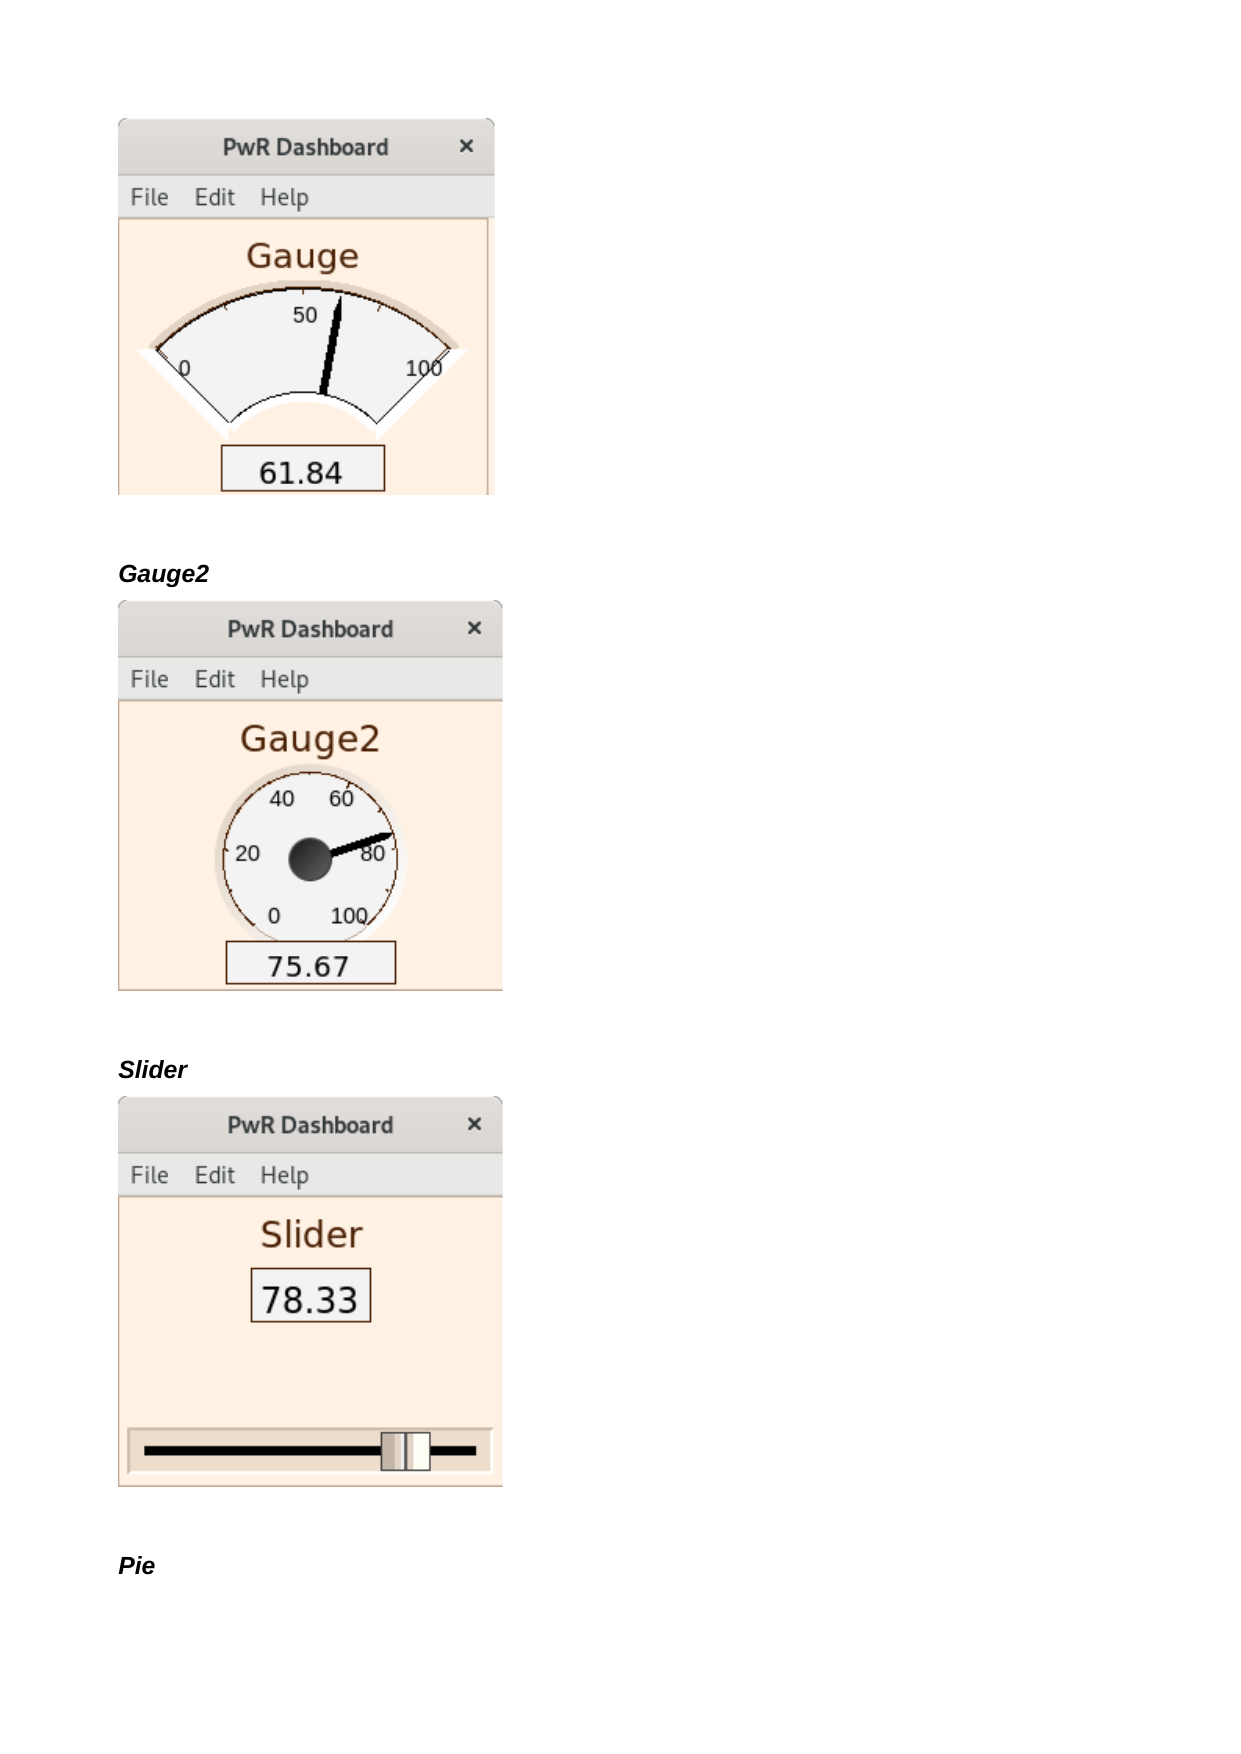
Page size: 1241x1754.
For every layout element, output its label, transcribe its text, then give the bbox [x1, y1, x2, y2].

picture [118, 1096, 503, 1487]
subtitle Pie [118, 1552, 1122, 1580]
picture [118, 600, 503, 991]
subtitle Gauge2 [118, 560, 1122, 588]
subtitle Slider [118, 1056, 1122, 1084]
picture [118, 118, 495, 495]
